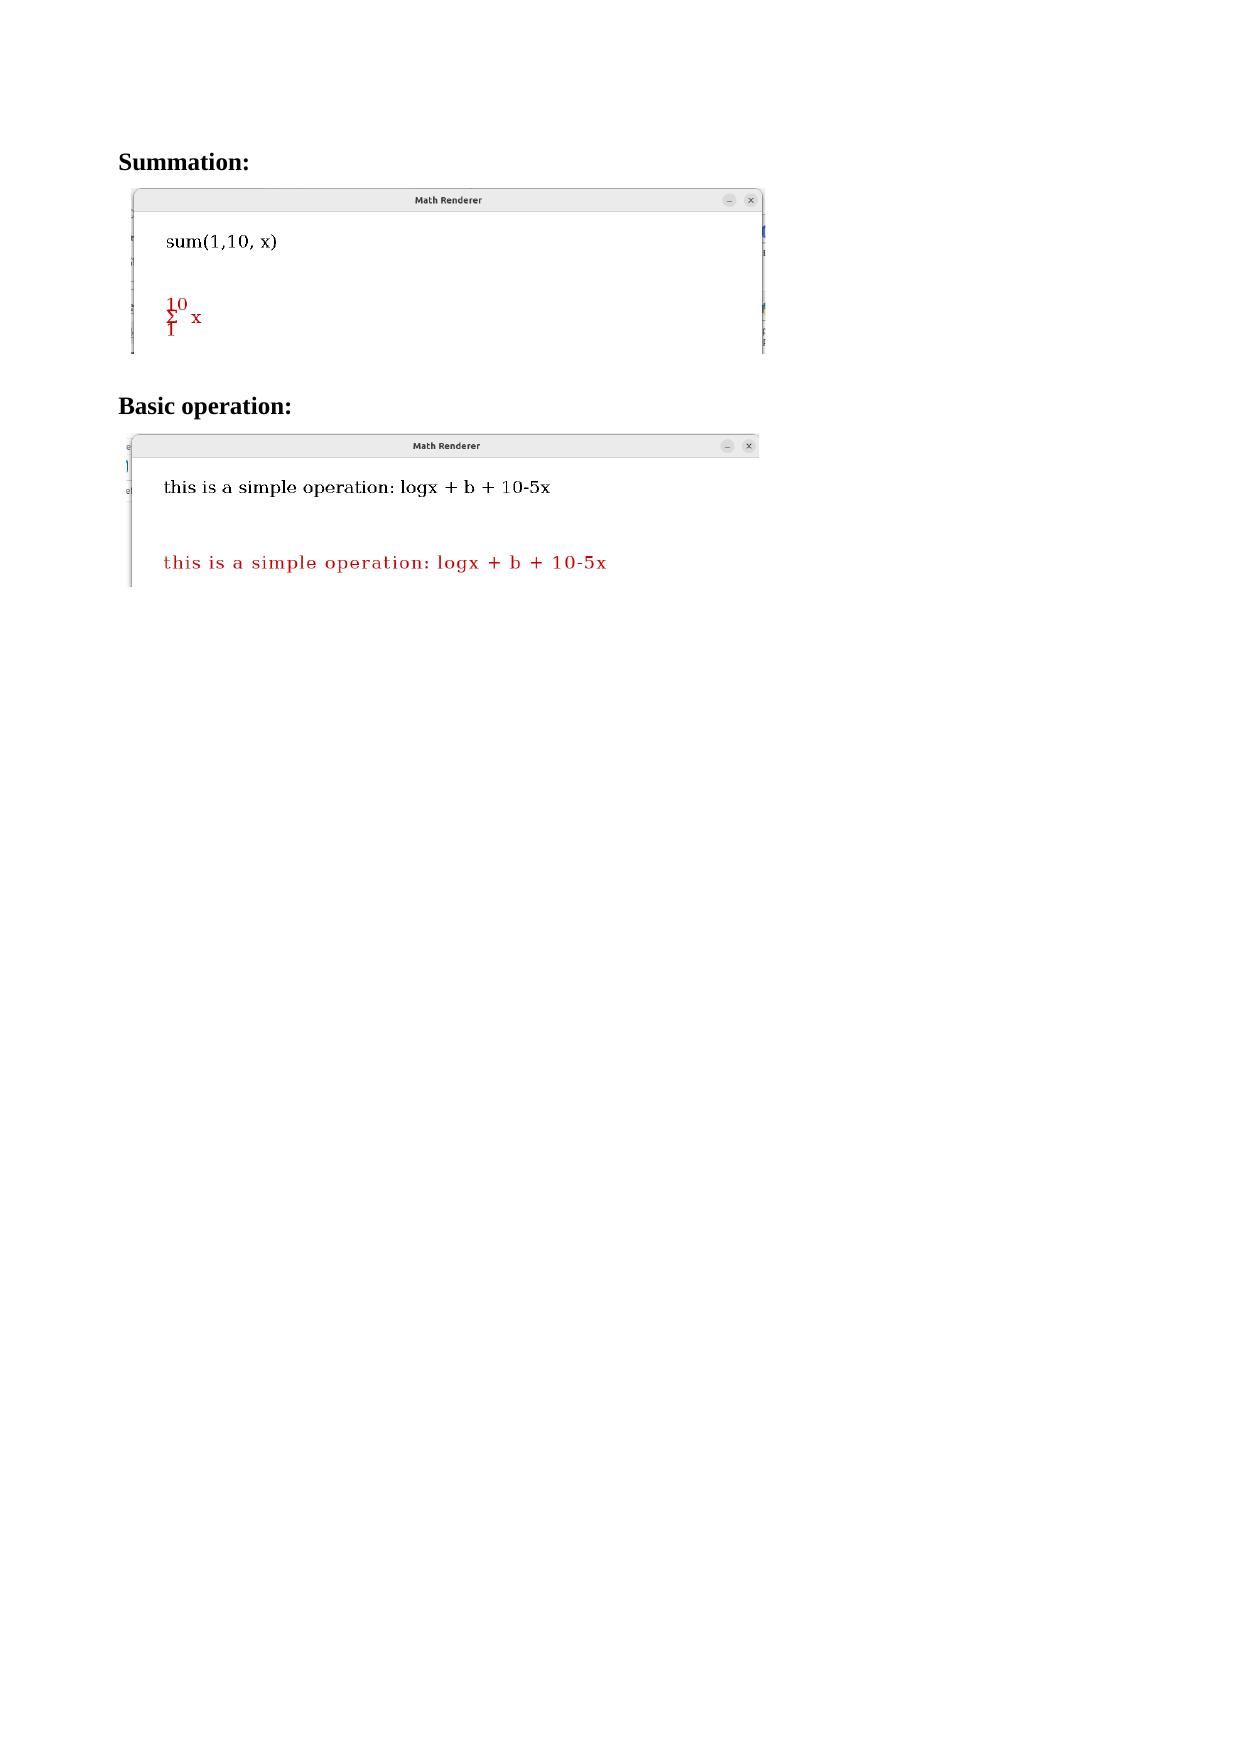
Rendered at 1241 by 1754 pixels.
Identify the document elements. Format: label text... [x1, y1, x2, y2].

picture [126, 433, 760, 499]
text Summation: [118, 147, 1122, 176]
picture [131, 188, 766, 271]
text Basic operation: [118, 391, 1122, 420]
